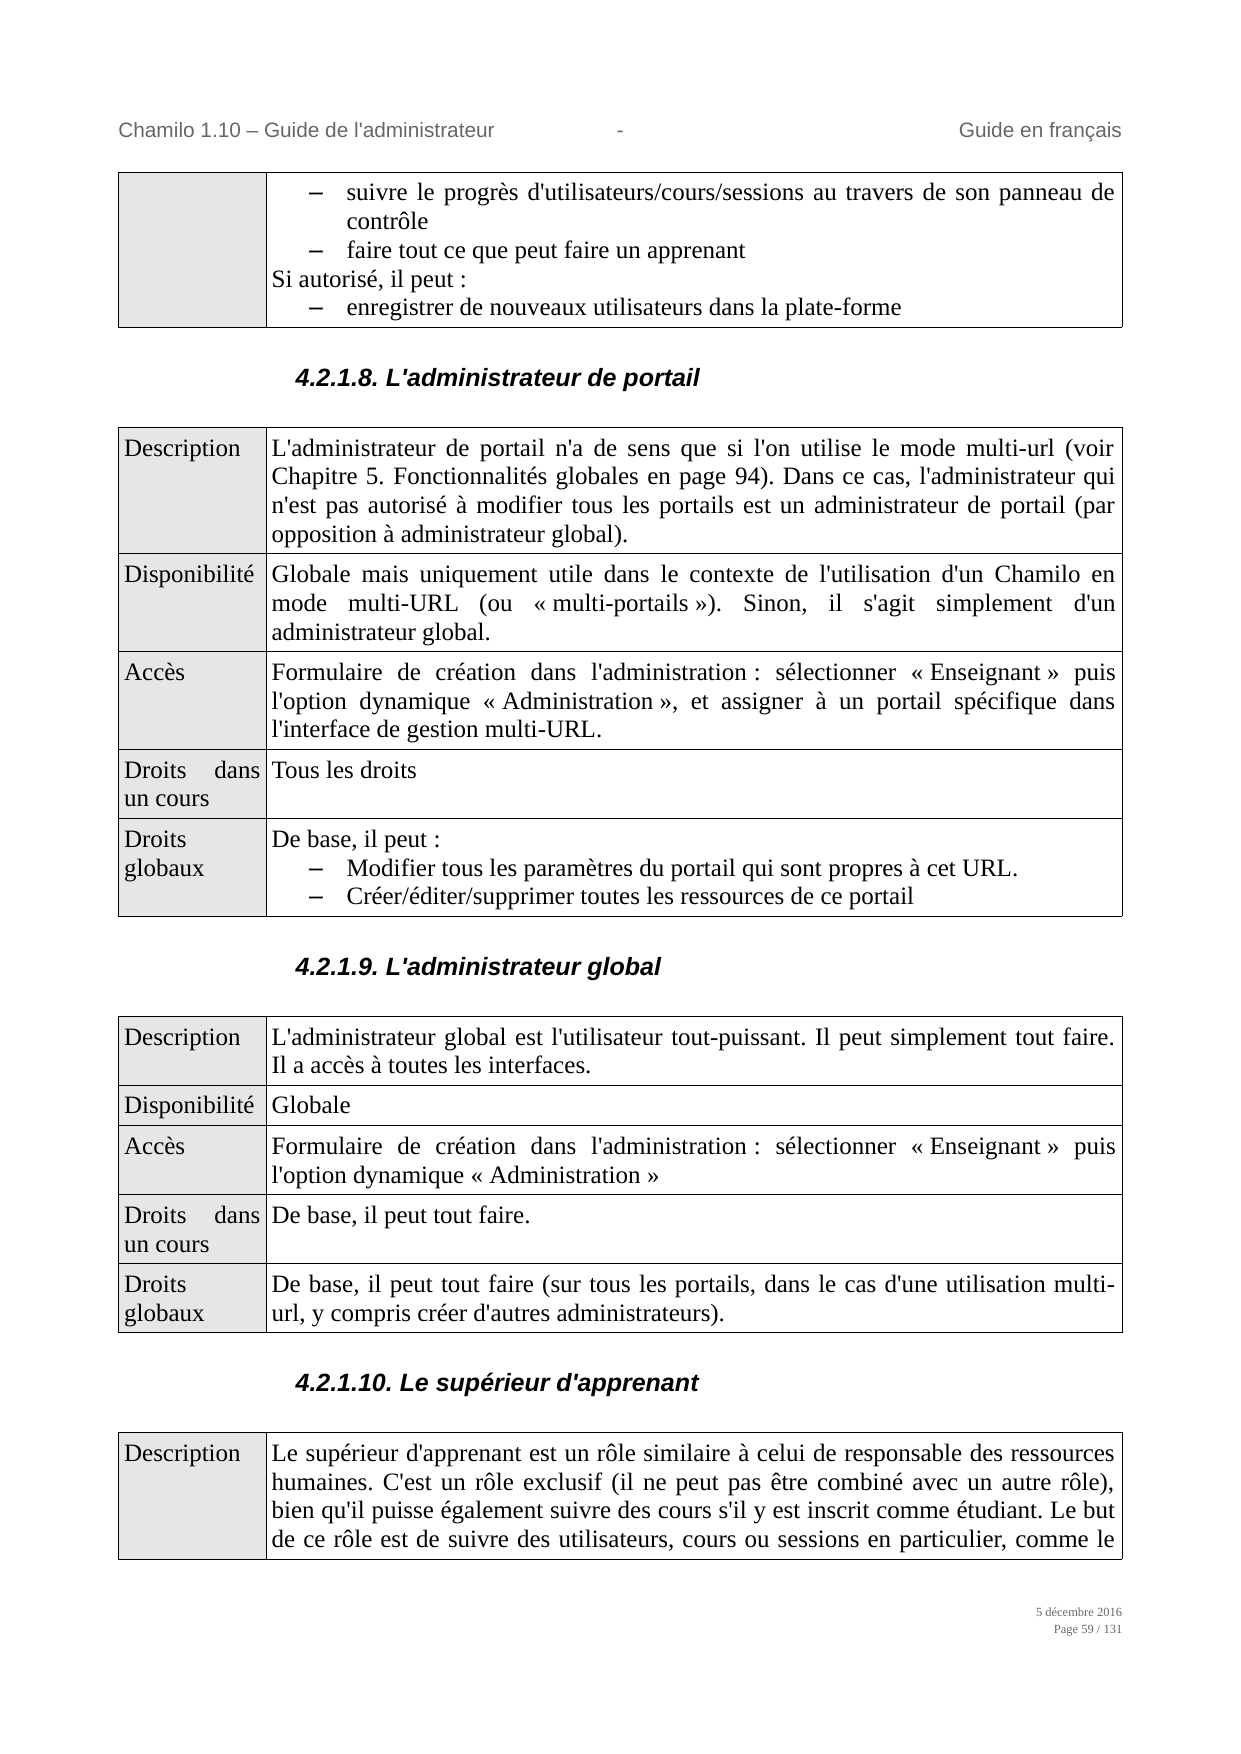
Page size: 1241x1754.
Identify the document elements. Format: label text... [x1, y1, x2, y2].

table_cell Globale [267, 1086, 1122, 1125]
table_cell De base, il peut tout faire (sur tous les portails, dans le cas d'une utilisation multi-url, y compris créer d'autres administrateurs). [267, 1264, 1122, 1332]
table_cell Disponibilité [119, 1086, 266, 1125]
table_cell Formulaire de création dans l'administration : sélectionner « Enseignant » puis l'option dynamique « Administration », et assigner à un portail spécifique dans l'interface de gestion multi-URL. [267, 652, 1122, 749]
table_cell Tous les droits [267, 750, 1122, 818]
table_cell Droits dans un cours [119, 1195, 266, 1263]
table_header L'administrateur de portail n'a de sens que si l'on utilise le mode multi-url (voir Chapitre 5. Fonctionnalités globales en page 96). Dans ce cas, l'administrateur qui n'est pas autorisé à modifier tous les portails est un administrateur de portail (par opposition à administrateur global). [267, 428, 1122, 553]
table_cell Disponibilité [119, 554, 266, 651]
subtitle L'administrateur global [295, 952, 1122, 981]
table_cell Droits dans un cours [119, 750, 266, 818]
subtitle L'administrateur de portail [295, 363, 1122, 392]
table_cell De base, il peut : Modifier tous les paramètres du portail qui sont propres à cet URL. Créer/éditer/supprimer toutes les ressources de ce portail [267, 819, 1122, 916]
table_header Description [119, 428, 266, 553]
subtitle Le supérieur d'apprenant [295, 1368, 1122, 1397]
table_header Description [119, 1017, 266, 1085]
table_cell Globale mais uniquement utile dans le contexte de l'utilisation d'un Chamilo en mode multi-URL (ou « multi-portails »). Sinon, il s'agit simplement d'un administrateur global. [267, 554, 1122, 651]
table_cell De base, il peut : créer/éditer/supprimer des sessions assigner/désassigner des enseignants comme tuteurs de sessions ou de cours suivre le progrès d'utilisateurs/cours/sessions au travers de son panneau de contrôle faire tout ce que peut faire un apprenant Si autorisé, il peut : enregistrer de nouveaux utilisateurs dans la plate-forme [267, 173, 1122, 327]
table_cell Accès [119, 1126, 266, 1194]
table_header Le supérieur d'apprenant est un rôle similaire à celui de responsable des ressources humaines. C'est un rôle exclusif (il ne peut pas être combiné avec un autre rôle), bien qu'il puisse également suivre des cours s'il y est inscrit comme étudiant. Le but de ce rôle est de suivre des utilisateurs, cours ou sessions en particulier, comme le [267, 1433, 1122, 1559]
table_cell [119, 173, 266, 327]
table_header Description [119, 1433, 266, 1559]
table_cell Formulaire de création dans l'administration : sélectionner « Enseignant » puis l'option dynamique « Administration » [267, 1126, 1122, 1194]
table_cell Droits globaux [119, 819, 266, 916]
table_cell Accès [119, 652, 266, 749]
table_cell De base, il peut tout faire. [267, 1195, 1122, 1263]
table_cell Droits globaux [119, 1264, 266, 1332]
table_header L'administrateur global est l'utilisateur tout-puissant. Il peut simplement tout faire. Il a accès à toutes les interfaces. [267, 1017, 1122, 1085]
